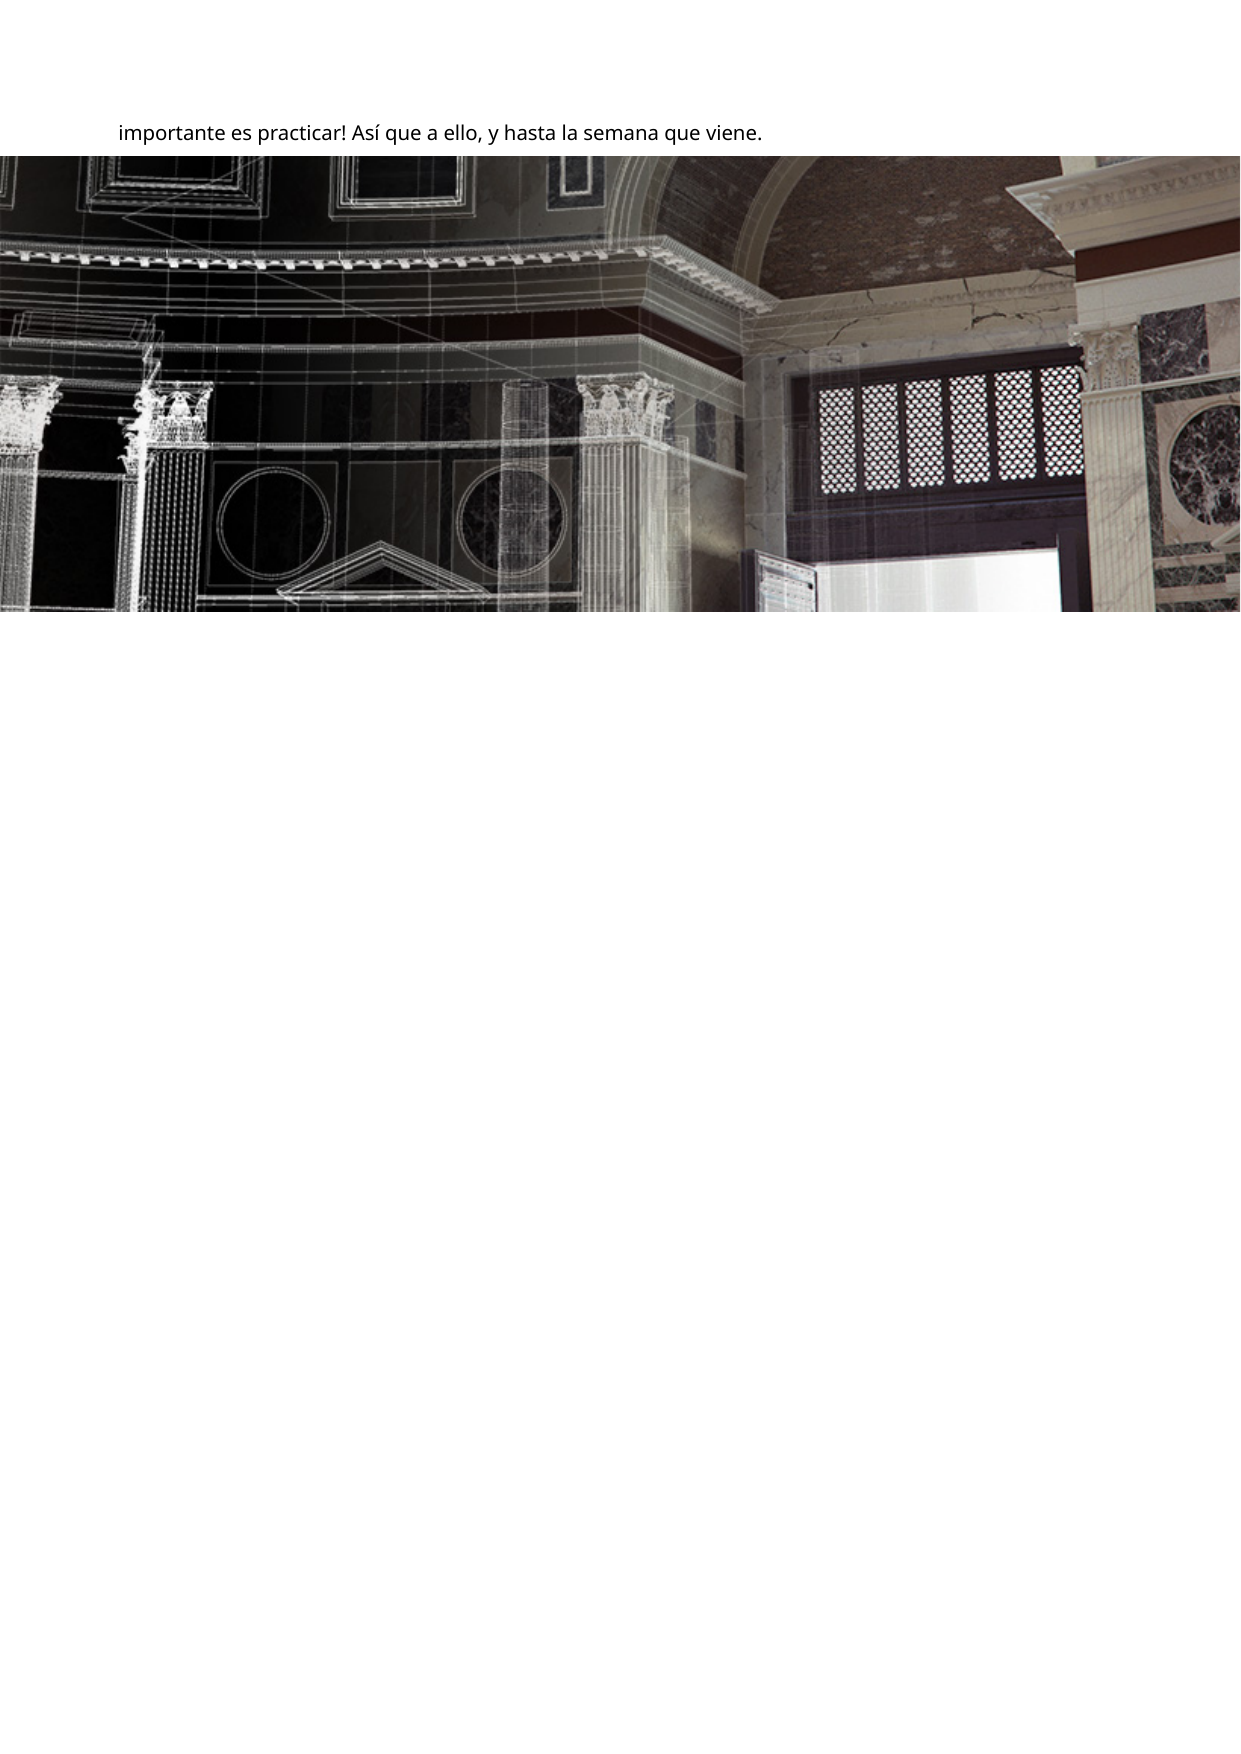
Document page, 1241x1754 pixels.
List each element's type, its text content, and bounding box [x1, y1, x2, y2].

picture [0, 156, 1241, 612]
text importante es practicar! Así que a ello, y hasta la semana que viene. [118, 118, 1122, 146]
